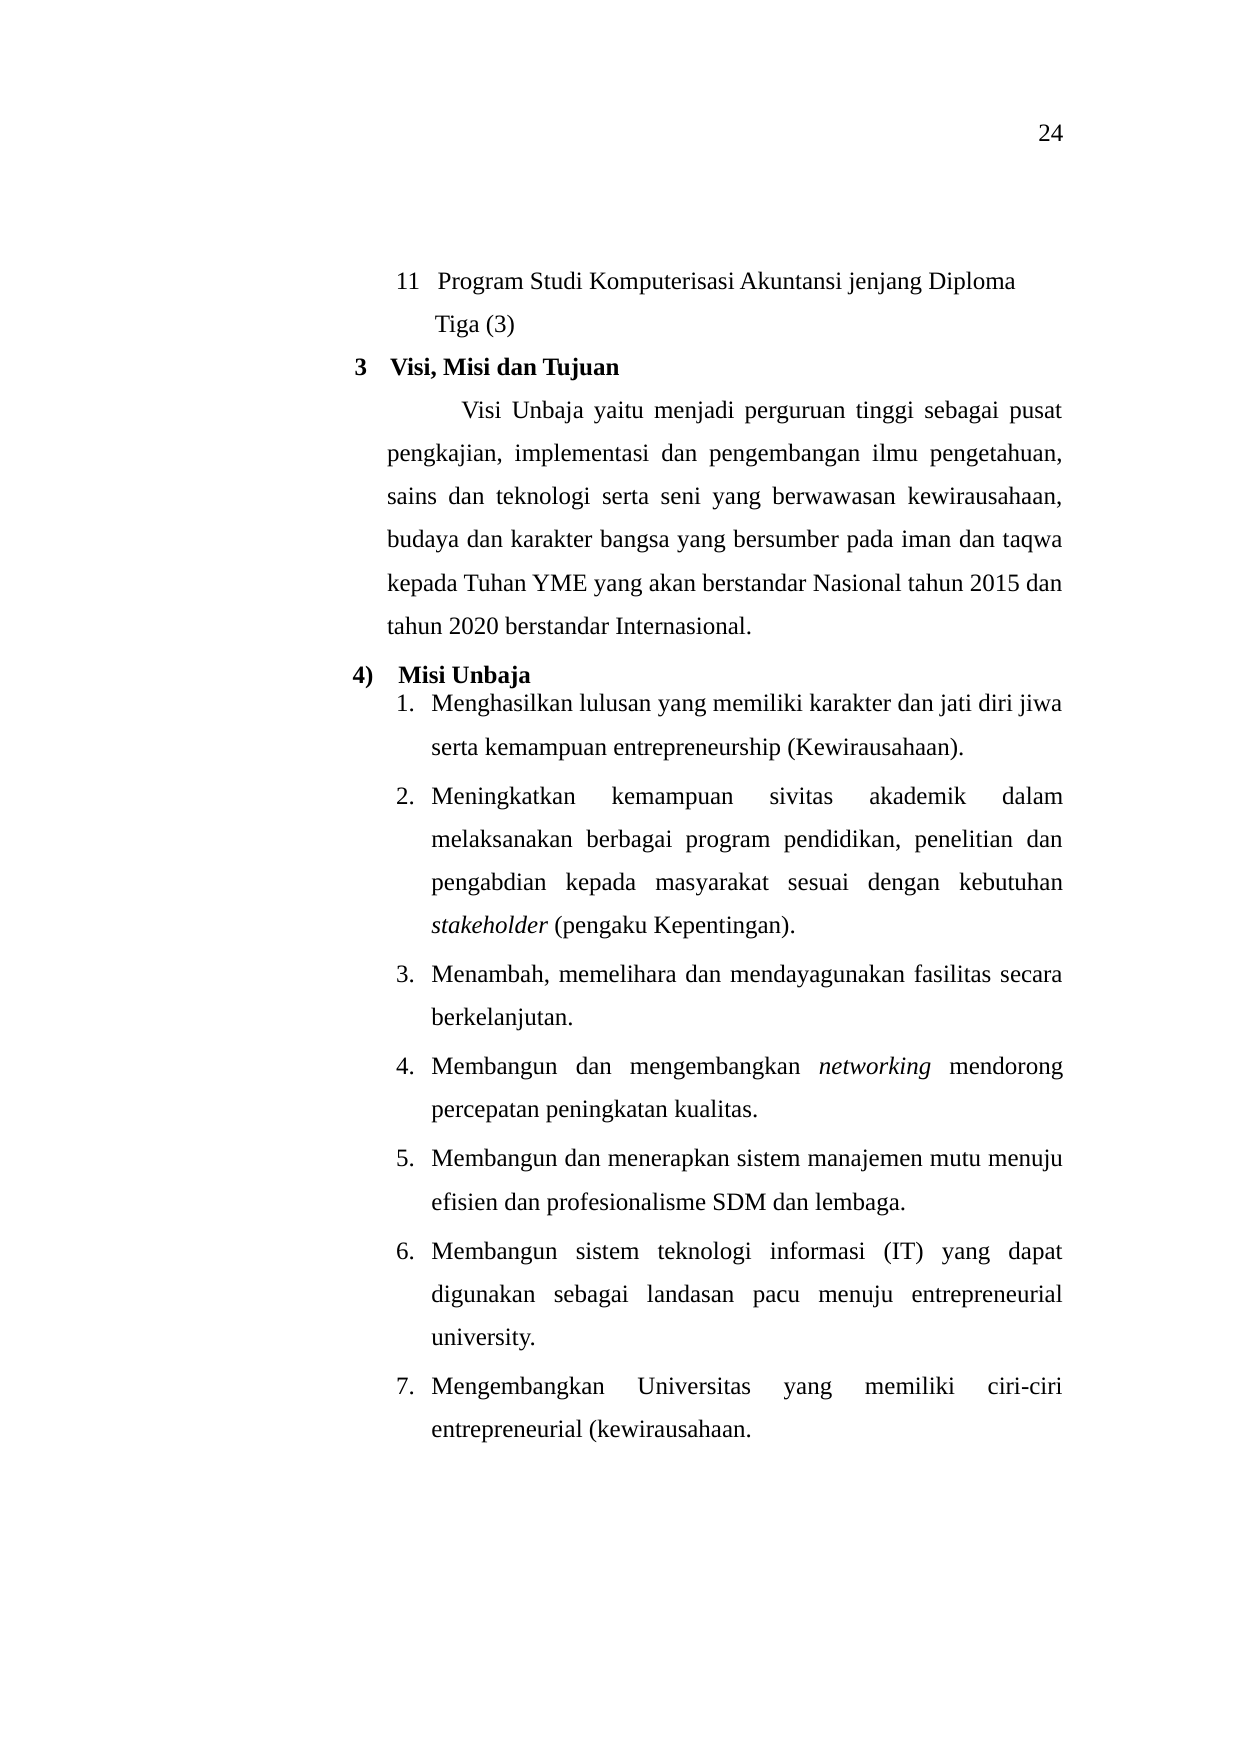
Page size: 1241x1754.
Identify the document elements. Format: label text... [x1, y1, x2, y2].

list Membangun sistem teknologi informasi (IT) yang dapat digunakan sebagai landasan pacu menuju entrepreneurial university. [396, 1236, 1063, 1351]
list Mengembangkan Universitas yang memiliki ciri-ciri entrepreneurial (kewirausahaan. [396, 1371, 1063, 1443]
list Menghasilkan lulusan yang memiliki karakter dan jati diri jiwa serta kemampuan entrepreneurship (Kewirausahaan). [396, 688, 1063, 760]
list Meningkatkan kemampuan sivitas akademik dalam melaksanakan berbagai program pendidikan, penelitian dan pengabdian kepada masyarakat sesuai dengan kebutuhan stakeholder (pengaku Kepentingan). [396, 781, 1063, 939]
list Program Studi Komputerisasi Akuntansi jenjang Diploma [366, 266, 1063, 294]
list Visi, Misi dan Tujuan [354, 352, 1063, 381]
list Membangun dan mengembangkan networking mendorong percepatan peningkatan kualitas. [396, 1051, 1063, 1123]
list Tiga (3) [366, 309, 1063, 338]
list Menambah, memelihara dan mendayagunakan fasilitas secara berkelanjutan. [396, 959, 1063, 1031]
list Membangun dan menerapkan sistem manajemen mutu menuju efisien dan profesionalisme SDM dan lembaga. [396, 1143, 1063, 1215]
text 4) Misi Unbaja [236, 660, 1063, 688]
text Visi Unbaja yaitu menjadi perguruan tinggi sebagai pusat pengkajian, implementasi dan pengembangan ilmu pengetahuan, sains dan teknologi serta seni yang berwawasan kewirausahaan, budaya dan karakter bangsa yang bersumber pada iman dan taqwa kepada Tuhan YME yang akan berstandar Nasional tahun 2015 dan tahun 2020 berstandar Internasional. [387, 395, 1063, 639]
